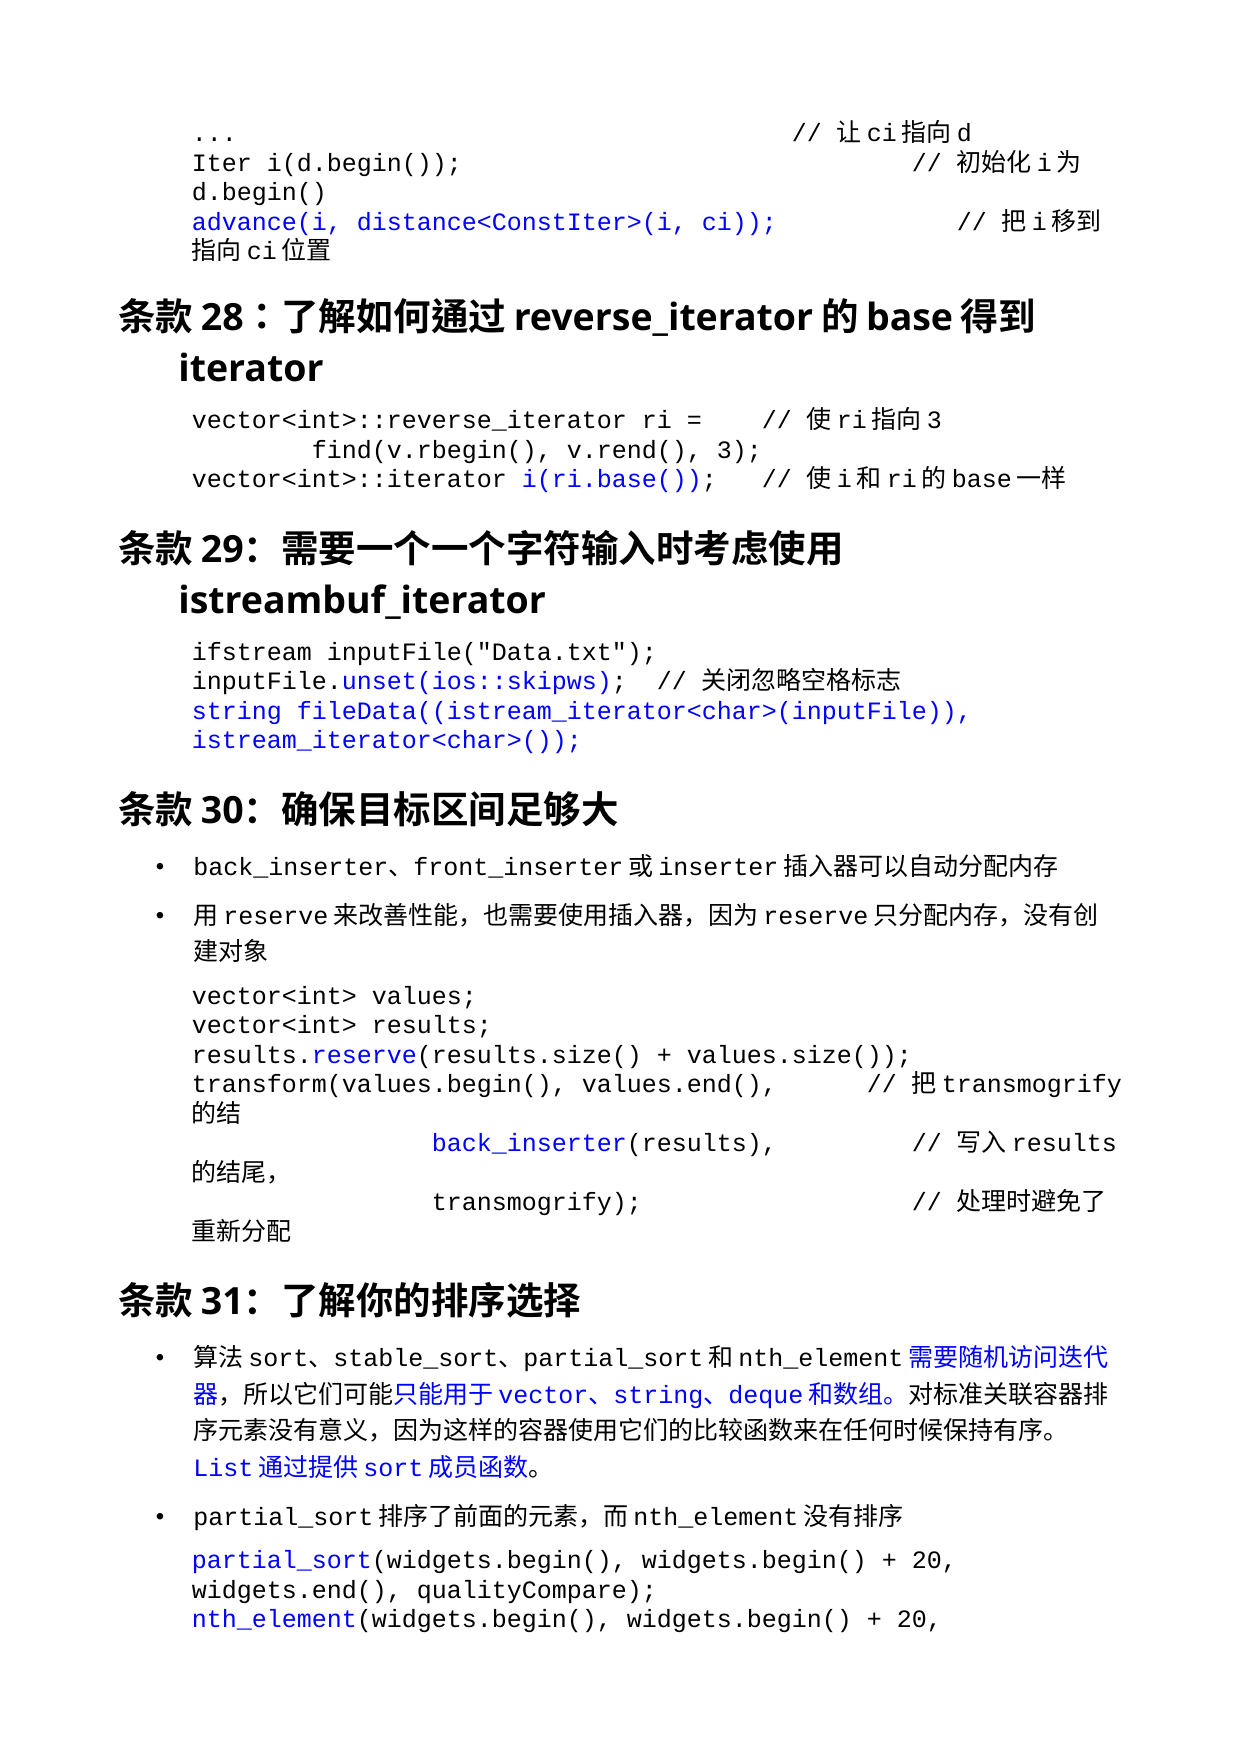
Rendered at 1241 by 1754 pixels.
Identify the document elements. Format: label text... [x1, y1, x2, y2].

subtitle 条款29：需要一个一个字符输入时考虑使用istreambuf_iterator [118, 518, 1122, 624]
text ifstream inputFile("Data.txt"); [192, 637, 1122, 666]
text string fileData((istream_iterator<char>(inputFile)), istream_iterator<char>()); [192, 696, 1122, 754]
text vector<int>::reverse_iterator ri = // 使ri指向3 [192, 405, 1122, 434]
subtitle 条款28：了解如何通过reverse_iterator的base得到iterator [118, 291, 1122, 393]
text vector<int> values; [192, 981, 1122, 1010]
text back_inserter(results), // 写入results的结尾， [192, 1128, 1122, 1187]
text vector<int>::iterator i(ri.base()); // 使i和ri的base一样 [192, 464, 1122, 493]
text vector<int> results; [192, 1010, 1122, 1039]
text inputFile.unset(ios::skipws); // 关闭忽略空格标志 [192, 666, 1122, 696]
list 算法sort、stable_sort、partial_sort和nth_element需要随机访问迭代器，所以它们可能只能用于vector、string、deque和数组。对标准关联容器排序元素没有意义，因为这样的容器使用它们的比较函数来在任何时候保持有序。List通过提供sort成员函数。 [156, 1338, 1122, 1483]
text ... // 让ci指向d [192, 118, 1122, 148]
text partial_sort(widgets.begin(), widgets.begin() + 20, widgets.end(), qualityCompare); [192, 1545, 1122, 1604]
text transmogrify); // 处理时避免了重新分配 [192, 1187, 1122, 1246]
subtitle 条款30：确保目标区间足够大 [118, 779, 1122, 834]
text find(v.rbegin(), v.rend(), 3); [192, 434, 1122, 464]
text nth_element(widgets.begin(), widgets.begin() + 20, [192, 1604, 1122, 1633]
text results.reserve(results.size() + values.size()); [192, 1039, 1122, 1069]
text transform(values.begin(), values.end(), // 把transmogrify的结 [192, 1069, 1122, 1128]
text advance(i, distance<ConstIter>(i, ci)); // 把i移到指向ci位置 [192, 207, 1122, 266]
subtitle 条款31：了解你的排序选择 [118, 1271, 1122, 1325]
list back_inserter、front_inserter或inserter插入器可以自动分配内存 [156, 846, 1122, 883]
list 用reserve来改善性能，也需要使用插入器，因为reserve只分配内存，没有创建对象 [156, 895, 1122, 968]
text Iter i(d.begin()); // 初始化i为d.begin() [192, 148, 1122, 207]
list partial_sort排序了前面的元素，而nth_element没有排序 [156, 1496, 1122, 1532]
